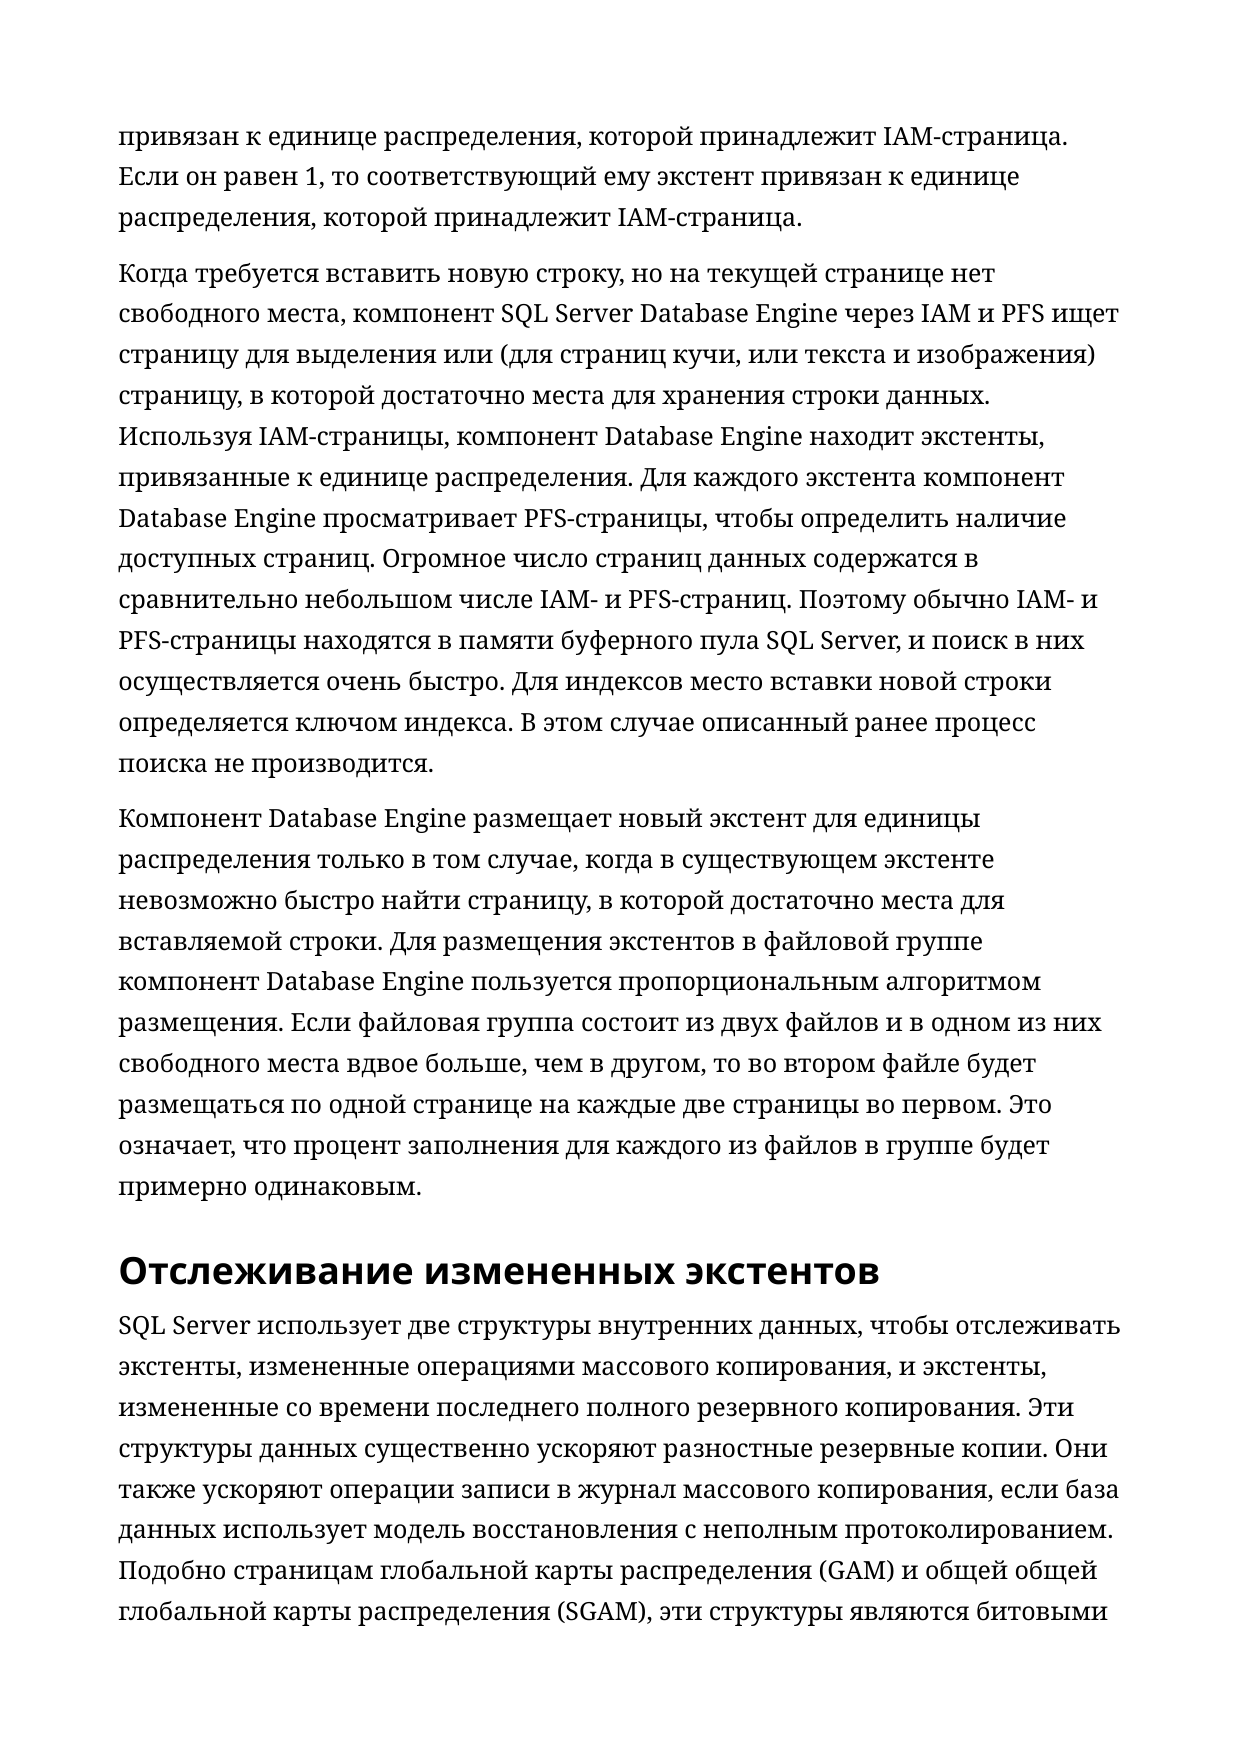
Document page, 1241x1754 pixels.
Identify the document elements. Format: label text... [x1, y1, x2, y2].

text SQL Server использует две структуры внутренних данных, чтобы отслеживать экстенты, измененные операциями массового копирования, и экстенты, измененные со времени последнего полного резервного копирования. Эти структуры данных существенно ускоряют разностные резервные копии. Они также ускоряют операции записи в журнал массового копирования, если база данных использует модель восстановления с неполным протоколированием. Подобно страницам глобальной карты распределения (GAM) и общей общей глобальной карты распределения (SGAM), эти структуры являются битовыми [118, 1308, 1122, 1628]
text Когда требуется вставить новую строку, но на текущей странице нет свободного места, компонент SQL Server Database Engine через IAM и PFS ищет страницу для выделения или (для страниц кучи, или текста и изображения) страницу, в которой достаточно места для хранения строки данных. Используя IAM-страницы, компонент Database Engine находит экстенты, привязанные к единице распределения. Для каждого экстента компонент Database Engine просматривает PFS-страницы, чтобы определить наличие доступных страниц. Огромное число страниц данных содержатся в сравнительно небольшом числе IAM- и PFS-страниц. Поэтому обычно IAM- и PFS-страницы находятся в памяти буферного пула SQL Server, и поиск в них осуществляется очень быстро. Для индексов место вставки новой строки определяется ключом индекса. В этом случае описанный ранее процесс поиска не производится. [118, 255, 1122, 779]
text привязан к единице распределения, которой принадлежит IAM-страница. Если он равен 1, то соответствующий ему экстент привязан к единице распределения, которой принадлежит IAM-страница. [118, 118, 1122, 234]
text Компонент Database Engine размещает новый экстент для единицы распределения только в том случае, когда в существующем экстенте невозможно быстро найти страницу, в которой достаточно места для вставляемой строки. Для размещения экстентов в файловой группе компонент Database Engine пользуется пропорциональным алгоритмом размещения. Если файловая группа состоит из двух файлов и в одном из них свободного места вдвое больше, чем в другом, то во втором файле будет размещаться по одной странице на каждые две страницы во первом. Это означает, что процент заполнения для каждого из файлов в группе будет примерно одинаковым. [118, 801, 1122, 1202]
subtitle Отслеживание измененных экстентов [118, 1244, 1122, 1295]
